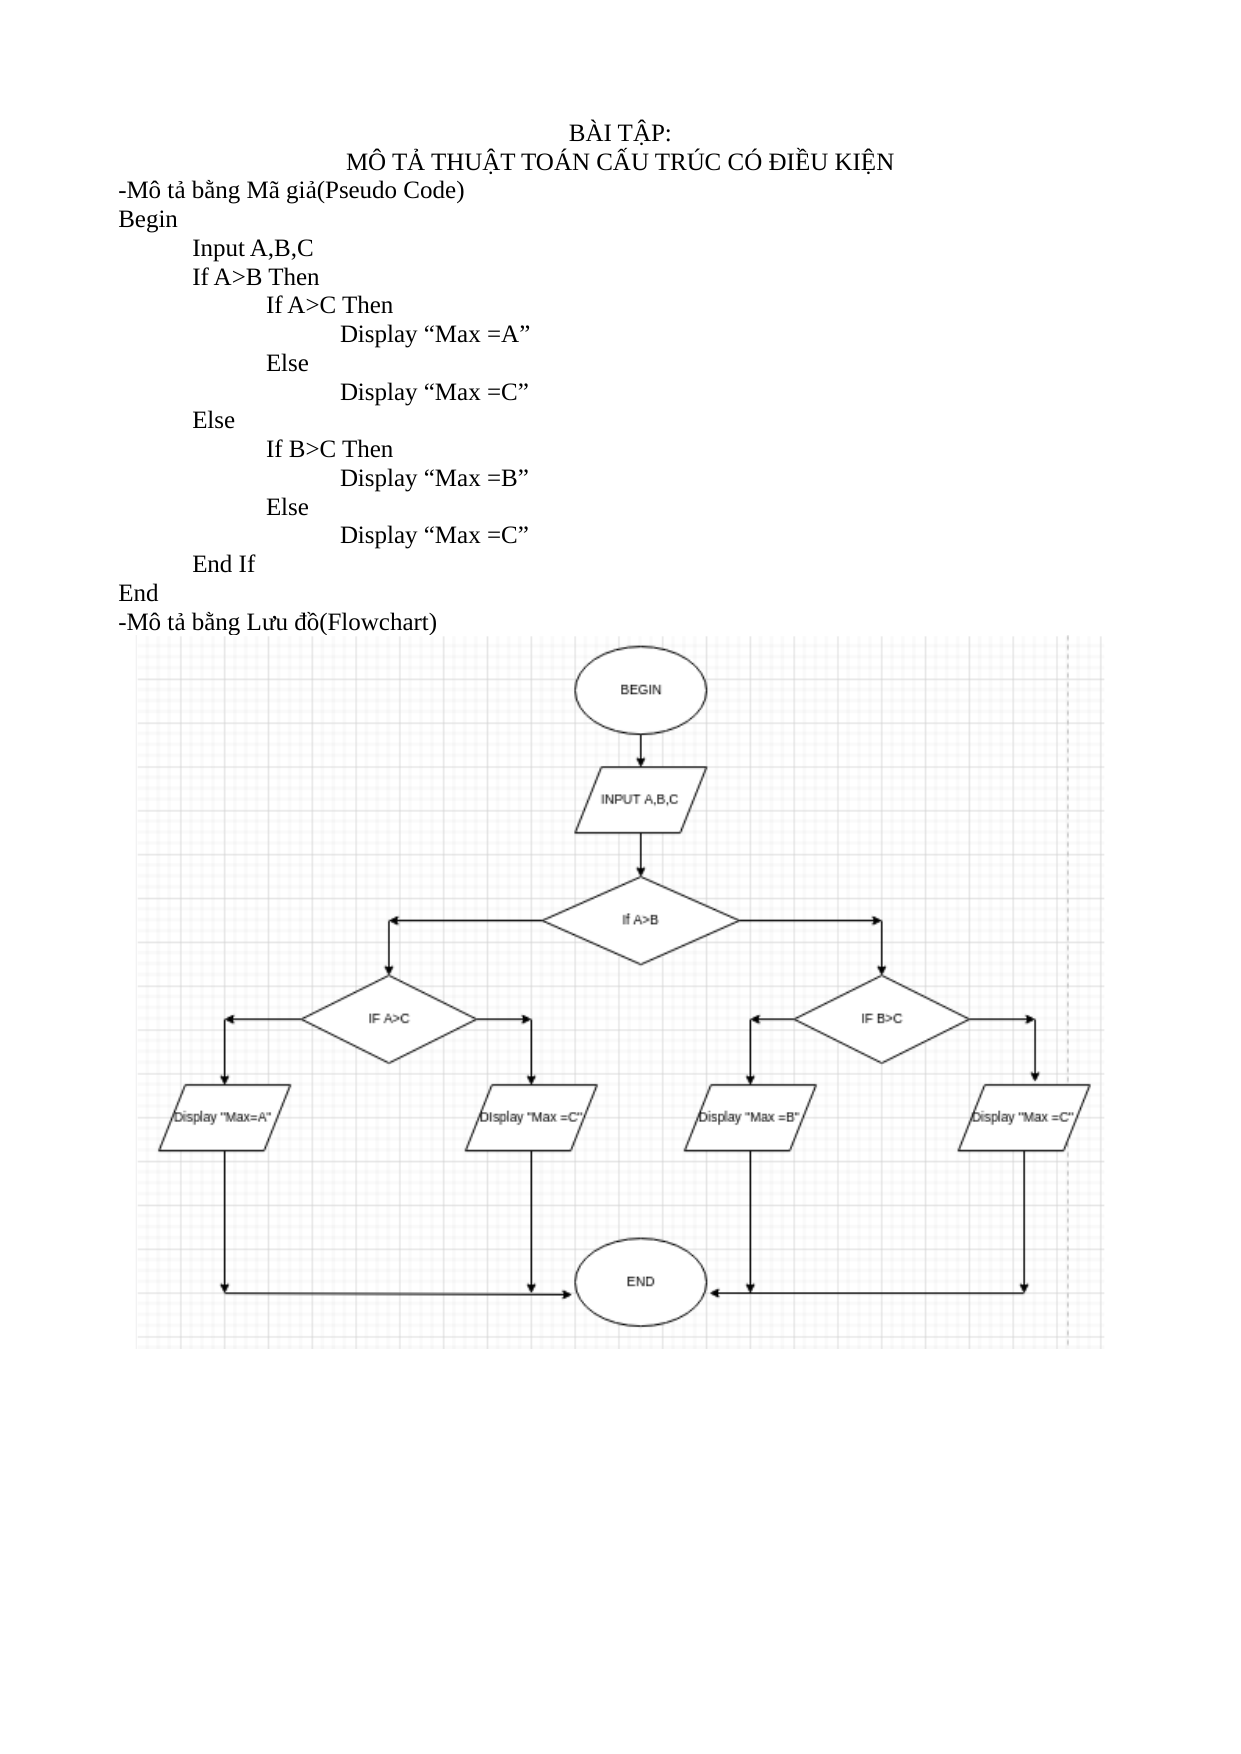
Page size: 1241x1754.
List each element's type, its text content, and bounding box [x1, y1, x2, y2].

text End If [118, 549, 1122, 578]
text Input A,B,C [118, 233, 1122, 262]
text -Mô tả bằng Lưu đồ(Flowchart) [118, 607, 1122, 636]
text If B>C Then [118, 434, 1122, 463]
text -Mô tả bằng Mã giả(Pseudo Code) [118, 176, 1122, 204]
text Display “Max =C” [118, 377, 1122, 406]
text End [118, 578, 1122, 607]
text If A>B Then [118, 262, 1122, 291]
text Else [118, 348, 1122, 377]
text Else [118, 492, 1122, 521]
text If A>C Then [118, 291, 1122, 319]
text Display “Max =C” [118, 521, 1122, 549]
text Begin [118, 204, 1122, 233]
text Display “Max =B” [118, 463, 1122, 492]
text MÔ TẢ THUẬT TOÁN CẤU TRÚC CÓ ĐIỀU KIỆN [118, 147, 1122, 176]
picture [135, 635, 1105, 1349]
text Else [118, 406, 1122, 434]
text Display “Max =A” [118, 319, 1122, 348]
text BÀI TẬP: [118, 118, 1122, 147]
